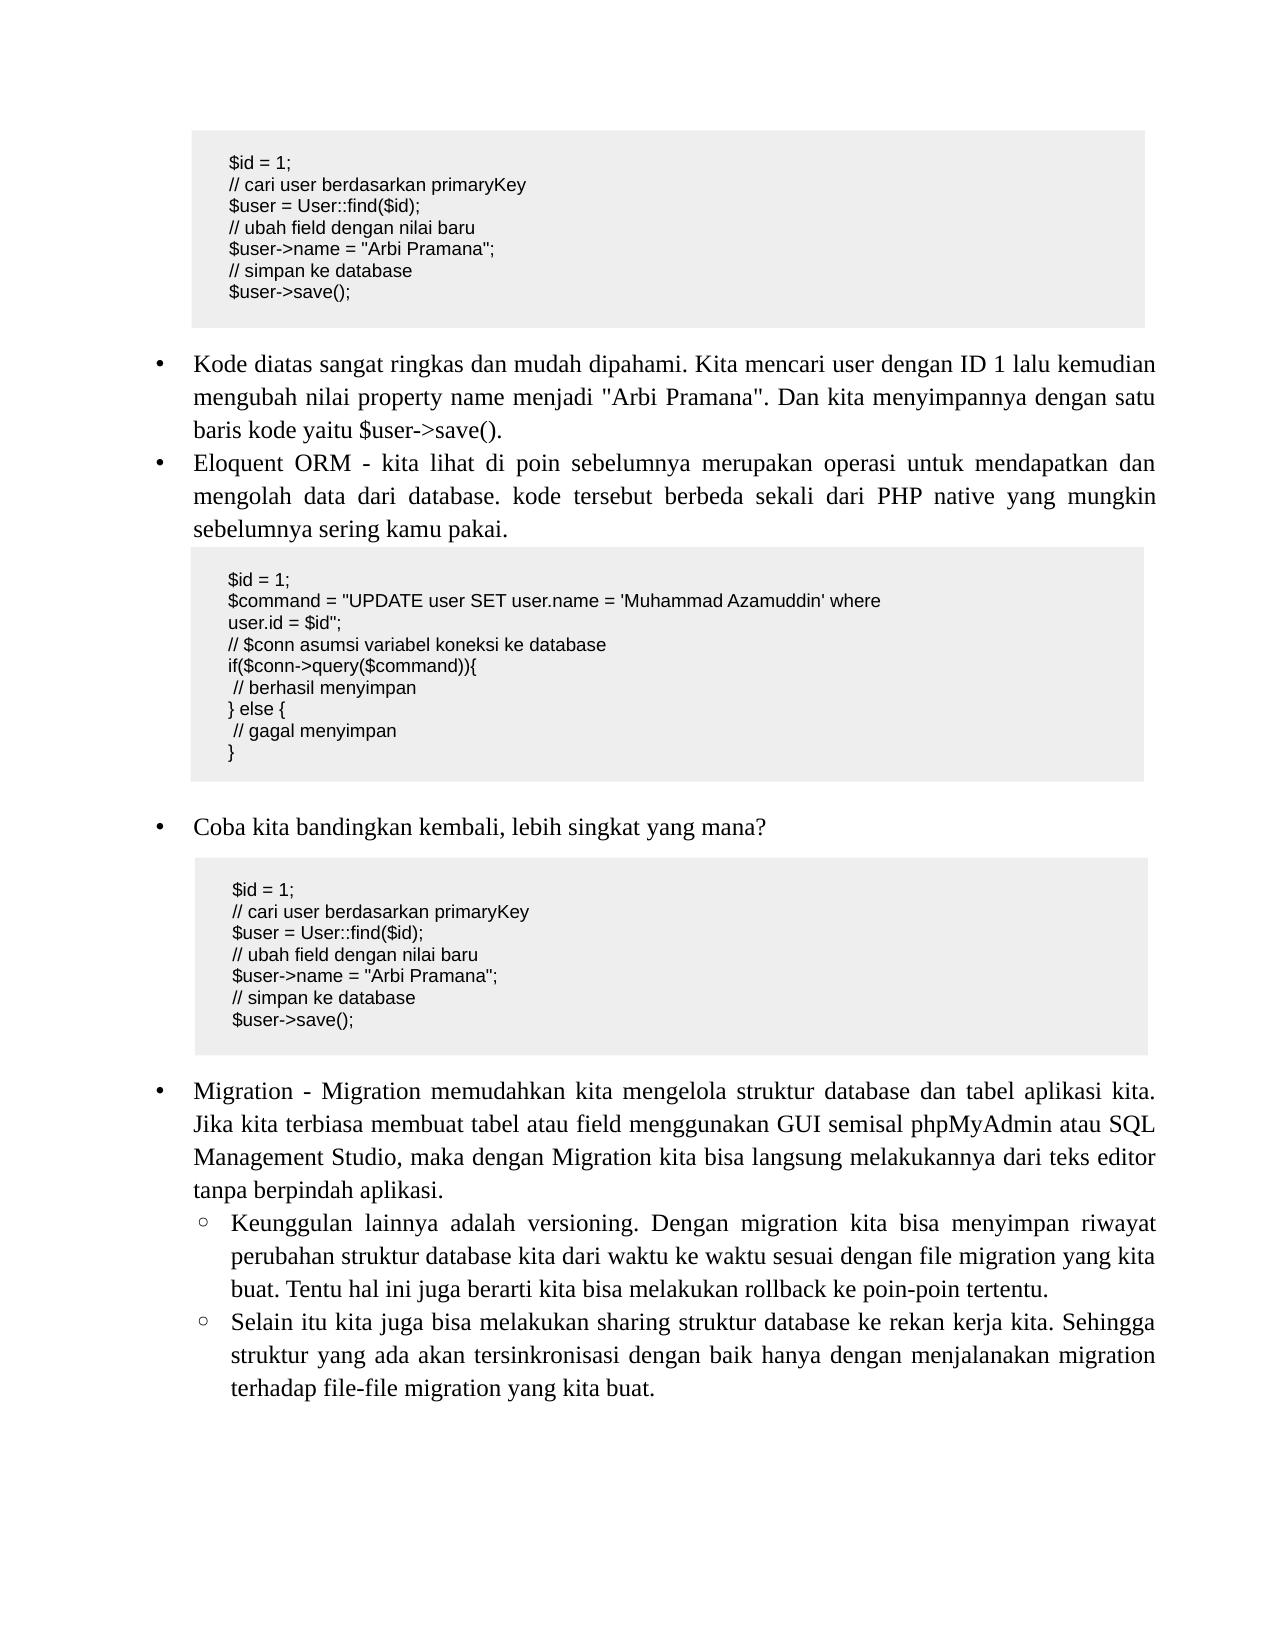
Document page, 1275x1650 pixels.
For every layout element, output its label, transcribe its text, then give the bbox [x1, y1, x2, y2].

list Coba kita bandingkan kembali, lebih singkat yang mana? [156, 812, 1157, 840]
list Migration - Migration memudahkan kita mengelola struktur database dan tabel aplikasi kita. Jika kita terbiasa membuat tabel atau field menggunakan GUI semisal phpMyAdmin atau SQL Management Studio, maka dengan Migration kita bisa langsung melakukannya dari teks editor tanpa berpindah aplikasi. [156, 1076, 1157, 1203]
list Keunggulan lainnya adalah versioning. Dengan migration kita bisa menyimpan riwayat perubahan struktur database kita dari waktu ke waktu sesuai dengan file migration yang kita buat. Tentu hal ini juga berarti kita bisa melakukan rollback ke poin-poin tertentu. [193, 1208, 1157, 1303]
list Selain itu kita juga bisa melakukan sharing struktur database ke rekan kerja kita. Sehingga struktur yang ada akan tersinkronisasi dengan baik hanya dengan menjalanakan migration terhadap file-file migration yang kita buat. [193, 1307, 1157, 1402]
list Eloquent ORM - kita lihat di poin sebelumnya merupakan operasi untuk mendapatkan dan mengolah data dari database. kode tersebut berbeda sekali dari PHP native yang mungkin sebelumnya sering kamu pakai. [156, 448, 1157, 543]
list Kode diatas sangat ringkas dan mudah dipahami. Kita mencari user dengan ID 1 lalu kemudian mengubah nilai property name menjadi "Arbi Pramana". Dan kita menyimpannya dengan satu baris kode yaitu $user->save(). [156, 349, 1157, 444]
